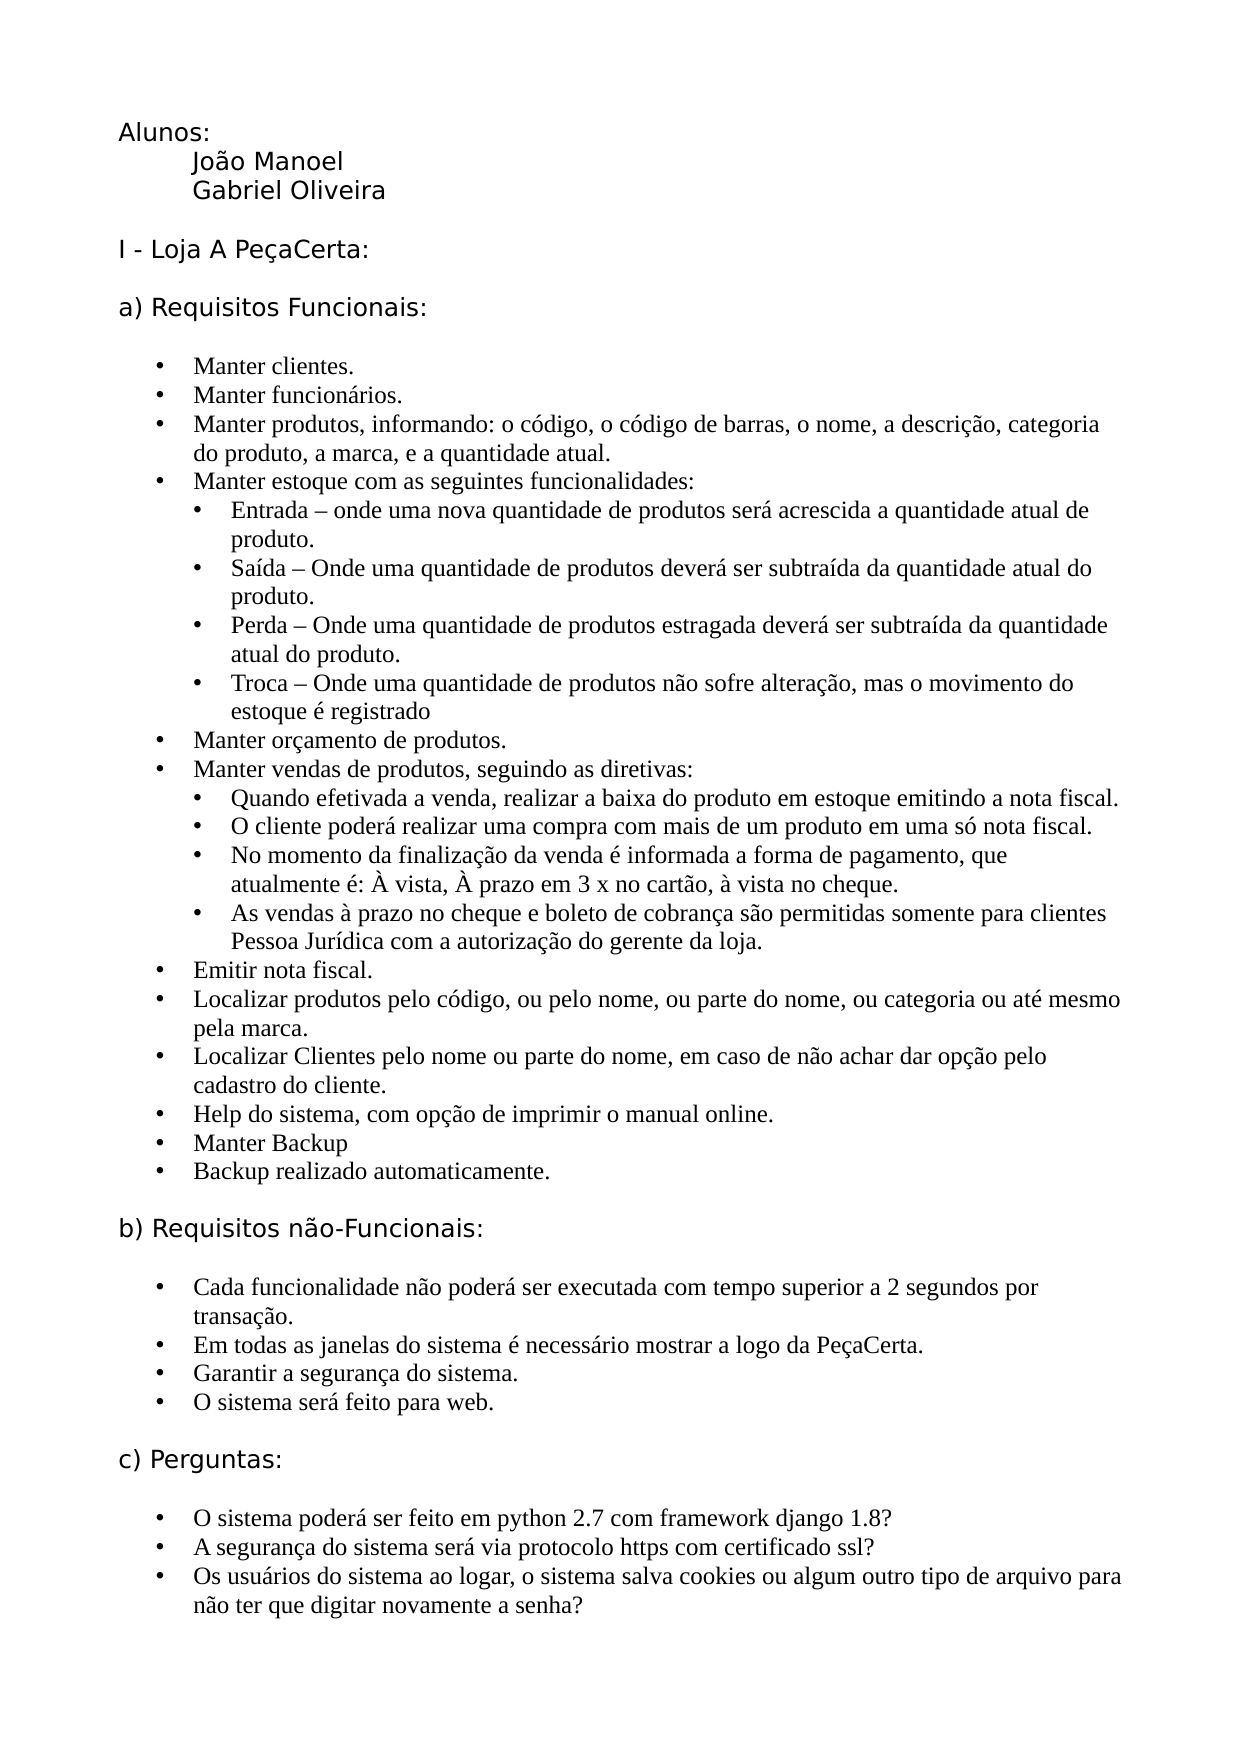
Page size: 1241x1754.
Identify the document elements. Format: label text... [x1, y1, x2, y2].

list No momento da finalização da venda é informada a forma de pagamento, que atualmente é: À vista, À prazo em 3 x no cartão, à vista no cheque. [193, 840, 1122, 898]
list Manter clientes. [156, 351, 1122, 380]
text Gabriel Oliveira [118, 176, 1122, 206]
text b) Requisitos não-Funcionais: [118, 1214, 1122, 1243]
list O sistema será feito para web. [156, 1387, 1122, 1416]
list Os usuários do sistema ao logar, o sistema salva cookies ou algum outro tipo de arquivo para não ter que digitar novamente a senha? [156, 1561, 1122, 1618]
list Manter funcionários. [156, 380, 1122, 409]
list Localizar produtos pelo código, ou pelo nome, ou parte do nome, ou categoria ou até mesmo pela marca. [156, 984, 1122, 1041]
list As vendas à prazo no cheque e boleto de cobrança são permitidas somente para clientes Pessoa Jurídica com a autorização do gerente da loja. [193, 898, 1122, 955]
list O cliente poderá realizar uma compra com mais de um produto em uma só nota fiscal. [193, 811, 1122, 840]
list Localizar Clientes pelo nome ou parte do nome, em caso de não achar dar opção pelo cadastro do cliente. [156, 1041, 1122, 1099]
list Manter Backup [156, 1128, 1122, 1156]
list Backup realizado automaticamente. [156, 1156, 1122, 1185]
list Manter orçamento de produtos. [156, 725, 1122, 754]
list Saída – Onde uma quantidade de produtos deverá ser subtraída da quantidade atual do produto. [193, 553, 1122, 610]
text I - Loja A PeçaCerta: [118, 235, 1122, 264]
text João Manoel [118, 147, 1122, 176]
text Alunos: [118, 118, 1122, 147]
list Quando efetivada a venda, realizar a baixa do produto em estoque emitindo a nota fiscal. [193, 783, 1122, 811]
text a) Requisitos Funcionais: [118, 293, 1122, 322]
list Perda – Onde uma quantidade de produtos estragada deverá ser subtraída da quantidade atual do produto. [193, 610, 1122, 668]
list Em todas as janelas do sistema é necessário mostrar a logo da PeçaCerta. [156, 1330, 1122, 1358]
list Manter vendas de produtos, seguindo as diretivas: [156, 754, 1122, 783]
list Manter estoque com as seguintes funcionalidades: [156, 466, 1122, 495]
list A segurança do sistema será via protocolo https com certificado ssl? [156, 1532, 1122, 1561]
list Help do sistema, com opção de imprimir o manual online. [156, 1099, 1122, 1128]
list Entrada – onde uma nova quantidade de produtos será acrescida a quantidade atual de produto. [193, 495, 1122, 553]
text c) Perguntas: [118, 1445, 1122, 1474]
list O sistema poderá ser feito em python 2.7 com framework django 1.8? [156, 1503, 1122, 1532]
list Cada funcionalidade não poderá ser executada com tempo superior a 2 segundos por transação. [156, 1272, 1122, 1330]
list Troca – Onde uma quantidade de produtos não sofre alteração, mas o movimento do estoque é registrado [193, 668, 1122, 725]
list Manter produtos, informando: o código, o código de barras, o nome, a descrição, categoria do produto, a marca, e a quantidade atual. [156, 409, 1122, 466]
list Emitir nota fiscal. [156, 955, 1122, 984]
list Garantir a segurança do sistema. [156, 1358, 1122, 1387]
